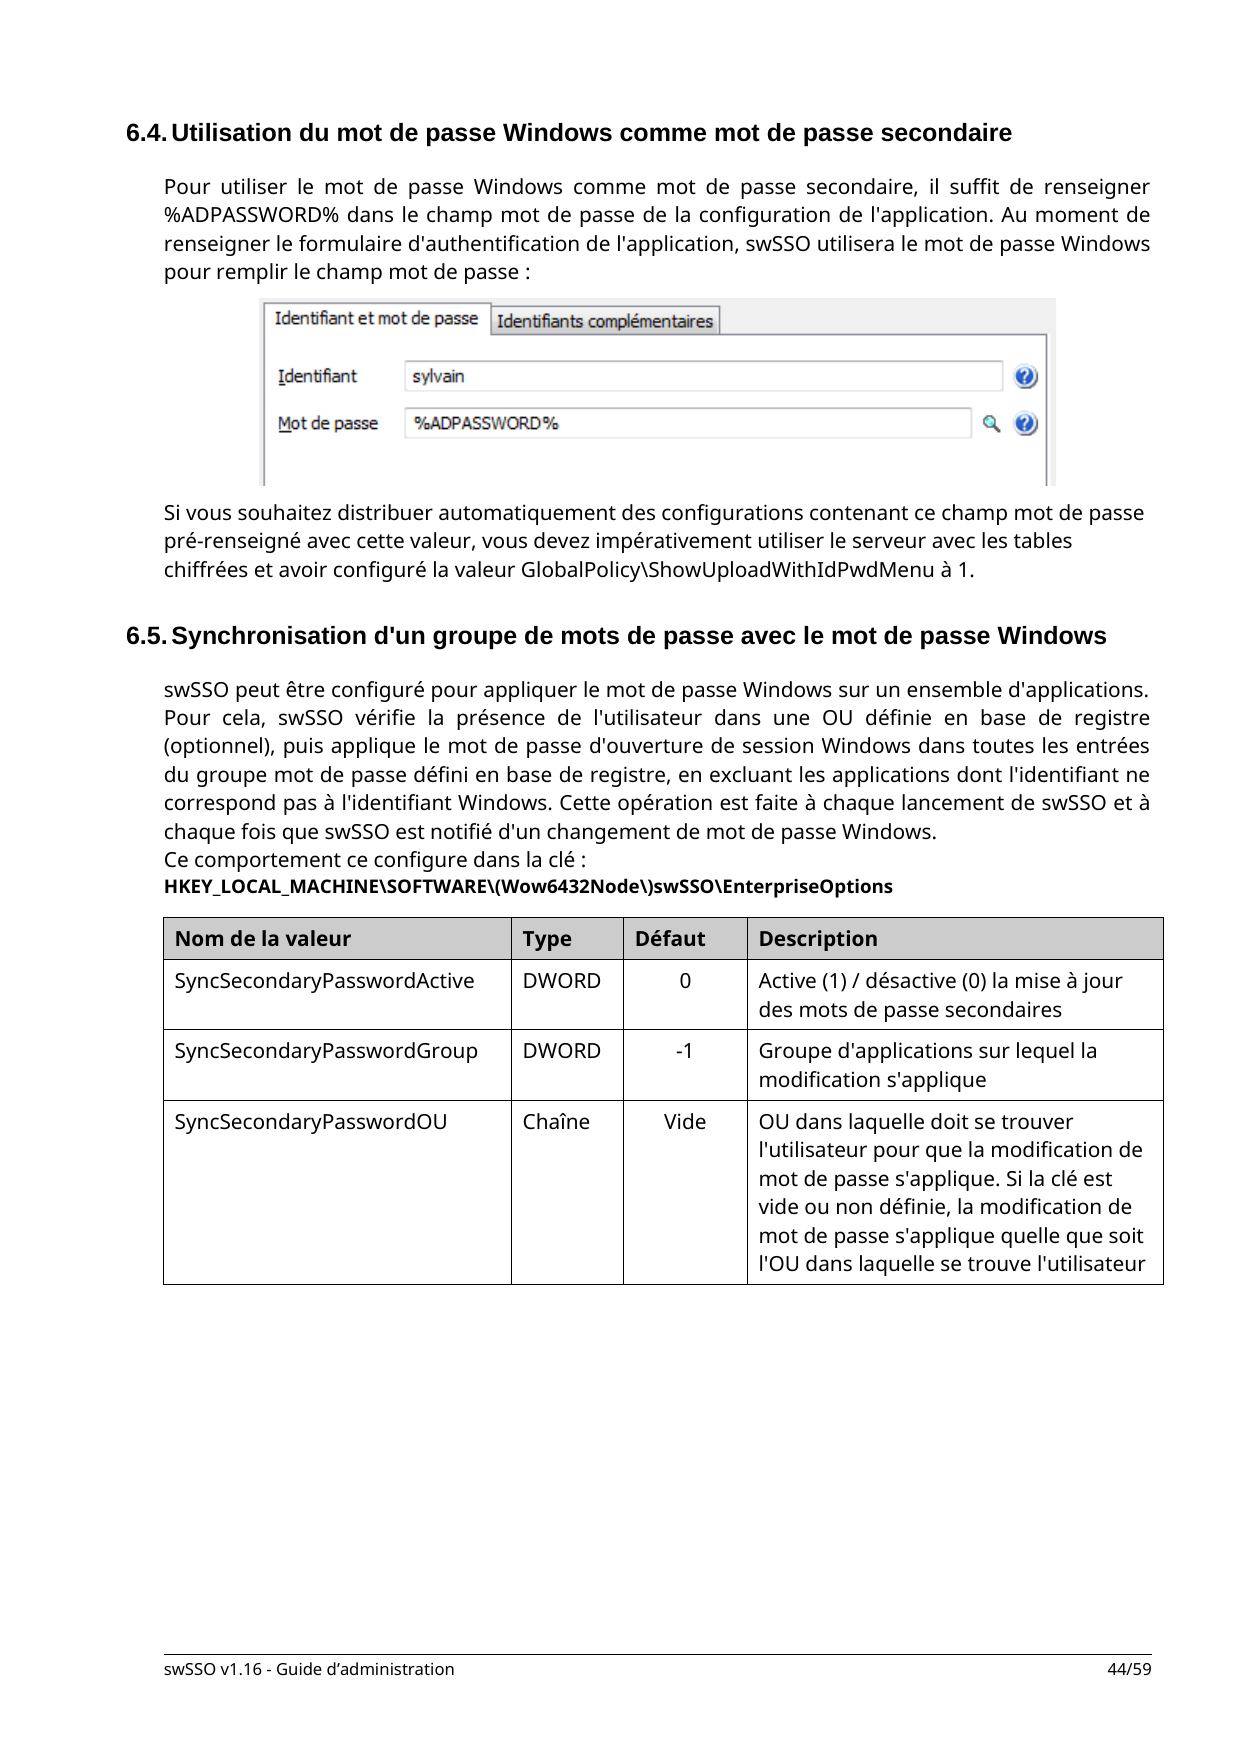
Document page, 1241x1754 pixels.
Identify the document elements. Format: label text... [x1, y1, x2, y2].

table_header Défaut [624, 918, 747, 959]
table_cell -1 [624, 1030, 747, 1100]
table_cell SyncSecondaryPasswordActive [164, 960, 511, 1029]
table_cell SyncSecondaryPasswordGroup [164, 1030, 511, 1100]
table_cell DWORD [512, 960, 623, 1029]
table_cell OU dans laquelle doit se trouver l'utilisateur pour que la modification de mot de passe s'applique. Si la clé est vide ou non définie, la modification de mot de passe s'applique quelle que soit l'OU dans laquelle se trouve l'utilisateur [748, 1101, 1163, 1284]
table_header Nom de la valeur [164, 918, 511, 959]
table_cell Active (1) / désactive (0) la mise à jour des mots de passe secondaires [748, 960, 1163, 1029]
table_cell SyncSecondaryPasswordOU [164, 1101, 511, 1284]
picture [259, 298, 1057, 486]
table_cell 0 [624, 960, 747, 1029]
table_header Type [512, 918, 623, 959]
subtitle Synchronisation d'un groupe de mots de passe avec le mot de passe Windows [126, 621, 1152, 650]
table_cell Vide [624, 1101, 747, 1284]
table_cell Groupe d'applications sur lequel la modification s'applique [748, 1030, 1163, 1100]
text Pour utiliser le mot de passe Windows comme mot de passe secondaire, il suffit de renseigner %ADPASSWORD% dans le champ mot de passe de la configuration de l'application. Au moment de renseigner le formulaire d'authentification de l'application, swSSO utilisera le mot de passe Windows pour remplir le champ mot de passe : [164, 172, 1152, 286]
table_cell Chaîne [512, 1101, 623, 1284]
text Si vous souhaitez distribuer automatiquement des configurations contenant ce champ mot de passe pré-renseigné avec cette valeur, vous devez impérativement utiliser le serveur avec les tables chiffrées et avoir configuré la valeur GlobalPolicy\ShowUploadWithIdPwdMenu à 1. [164, 498, 1152, 583]
subtitle Utilisation du mot de passe Windows comme mot de passe secondaire [126, 118, 1152, 147]
text swSSO peut être configuré pour appliquer le mot de passe Windows sur un ensemble d'applications. Pour cela, swSSO vérifie la présence de l'utilisateur dans une OU définie en base de registre (optionnel), puis applique le mot de passe d'ouverture de session Windows dans toutes les entrées du groupe mot de passe défini en base de registre, en excluant les applications dont l'identifiant ne correspond pas à l'identifiant Windows. Cette opération est faite à chaque lancement de swSSO et à chaque fois que swSSO est notifié d'un changement de mot de passe Windows. Ce comportement ce configure dans la clé : HKEY_LOCAL_MACHINE\SOFTWARE\(Wow6432Node\)swSSO\EnterpriseOptions [164, 675, 1152, 899]
table_header Description [748, 918, 1163, 959]
table_cell DWORD [512, 1030, 623, 1100]
